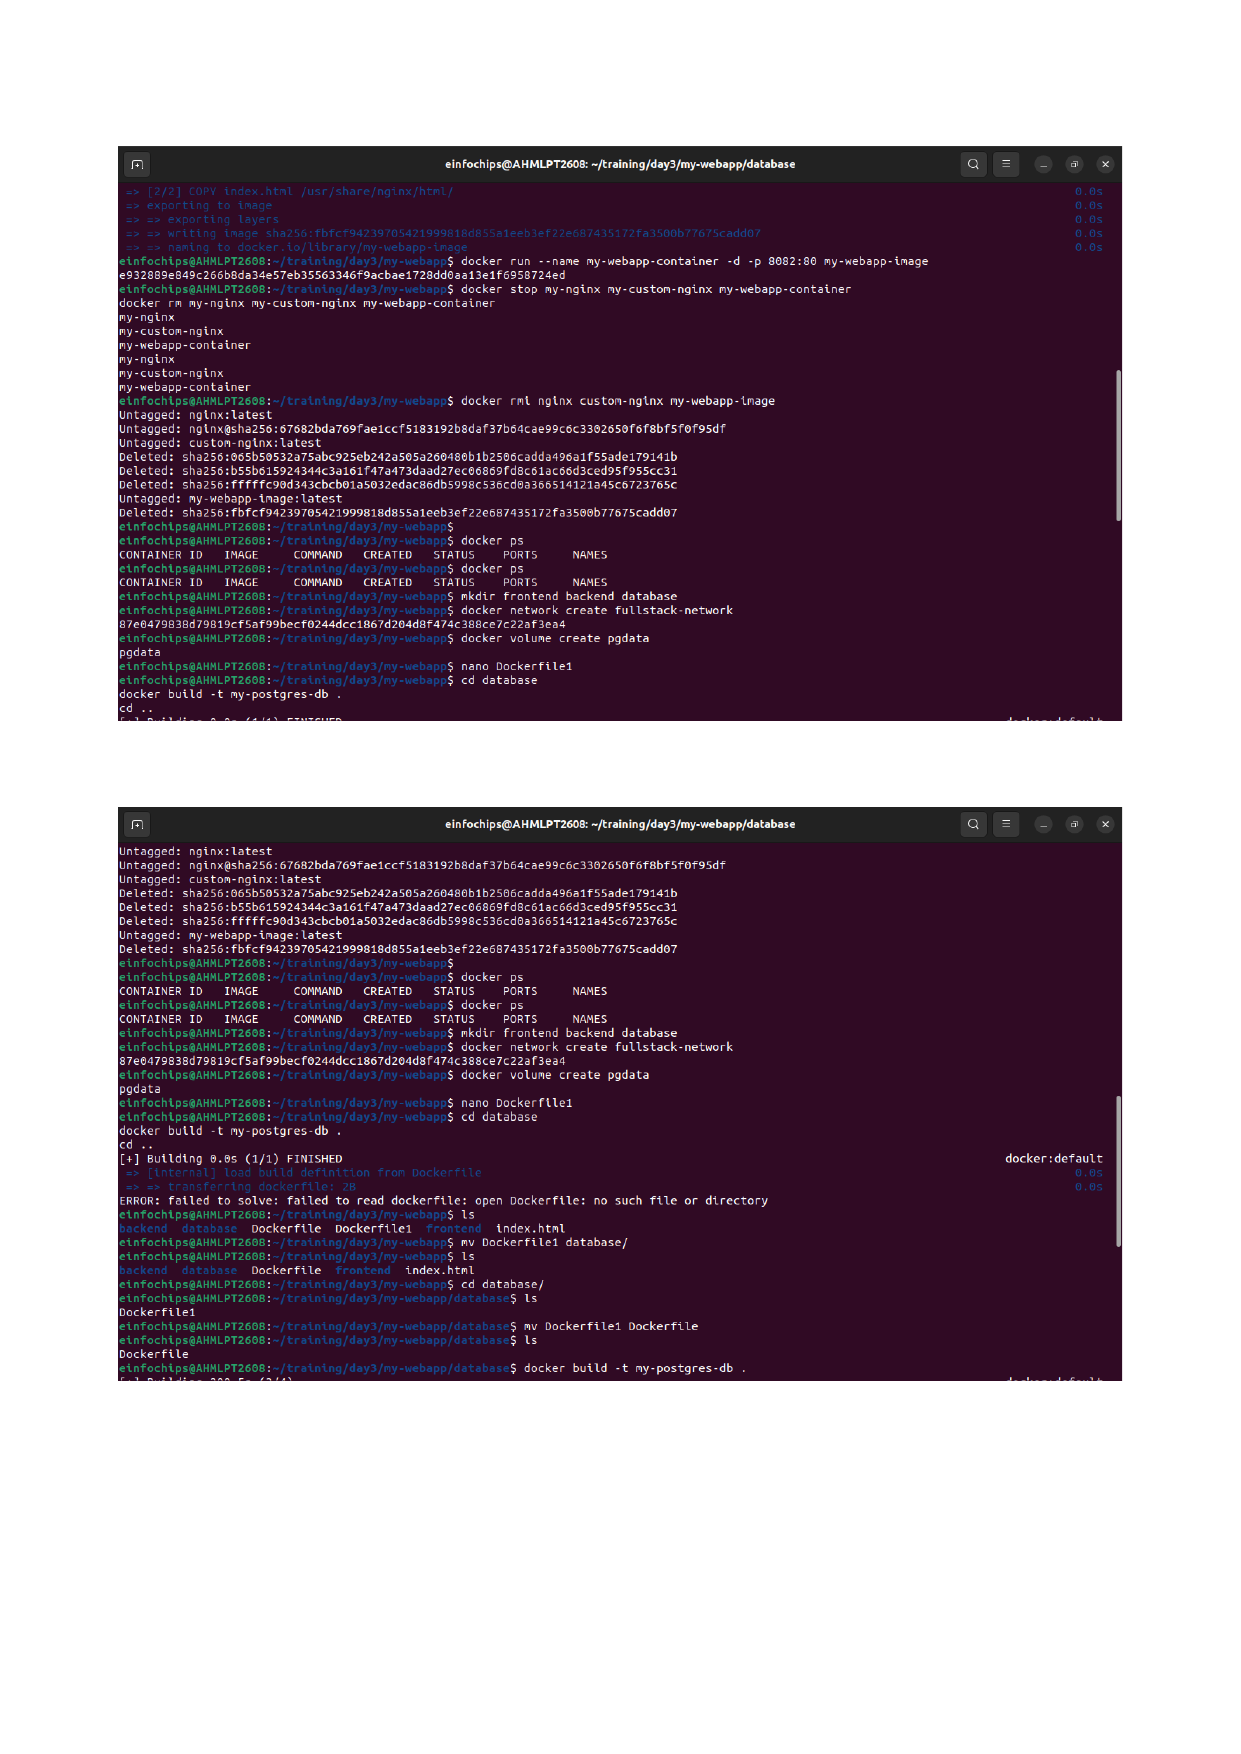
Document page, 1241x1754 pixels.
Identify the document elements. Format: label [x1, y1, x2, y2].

picture [118, 807, 1123, 1381]
picture [118, 146, 1123, 721]
